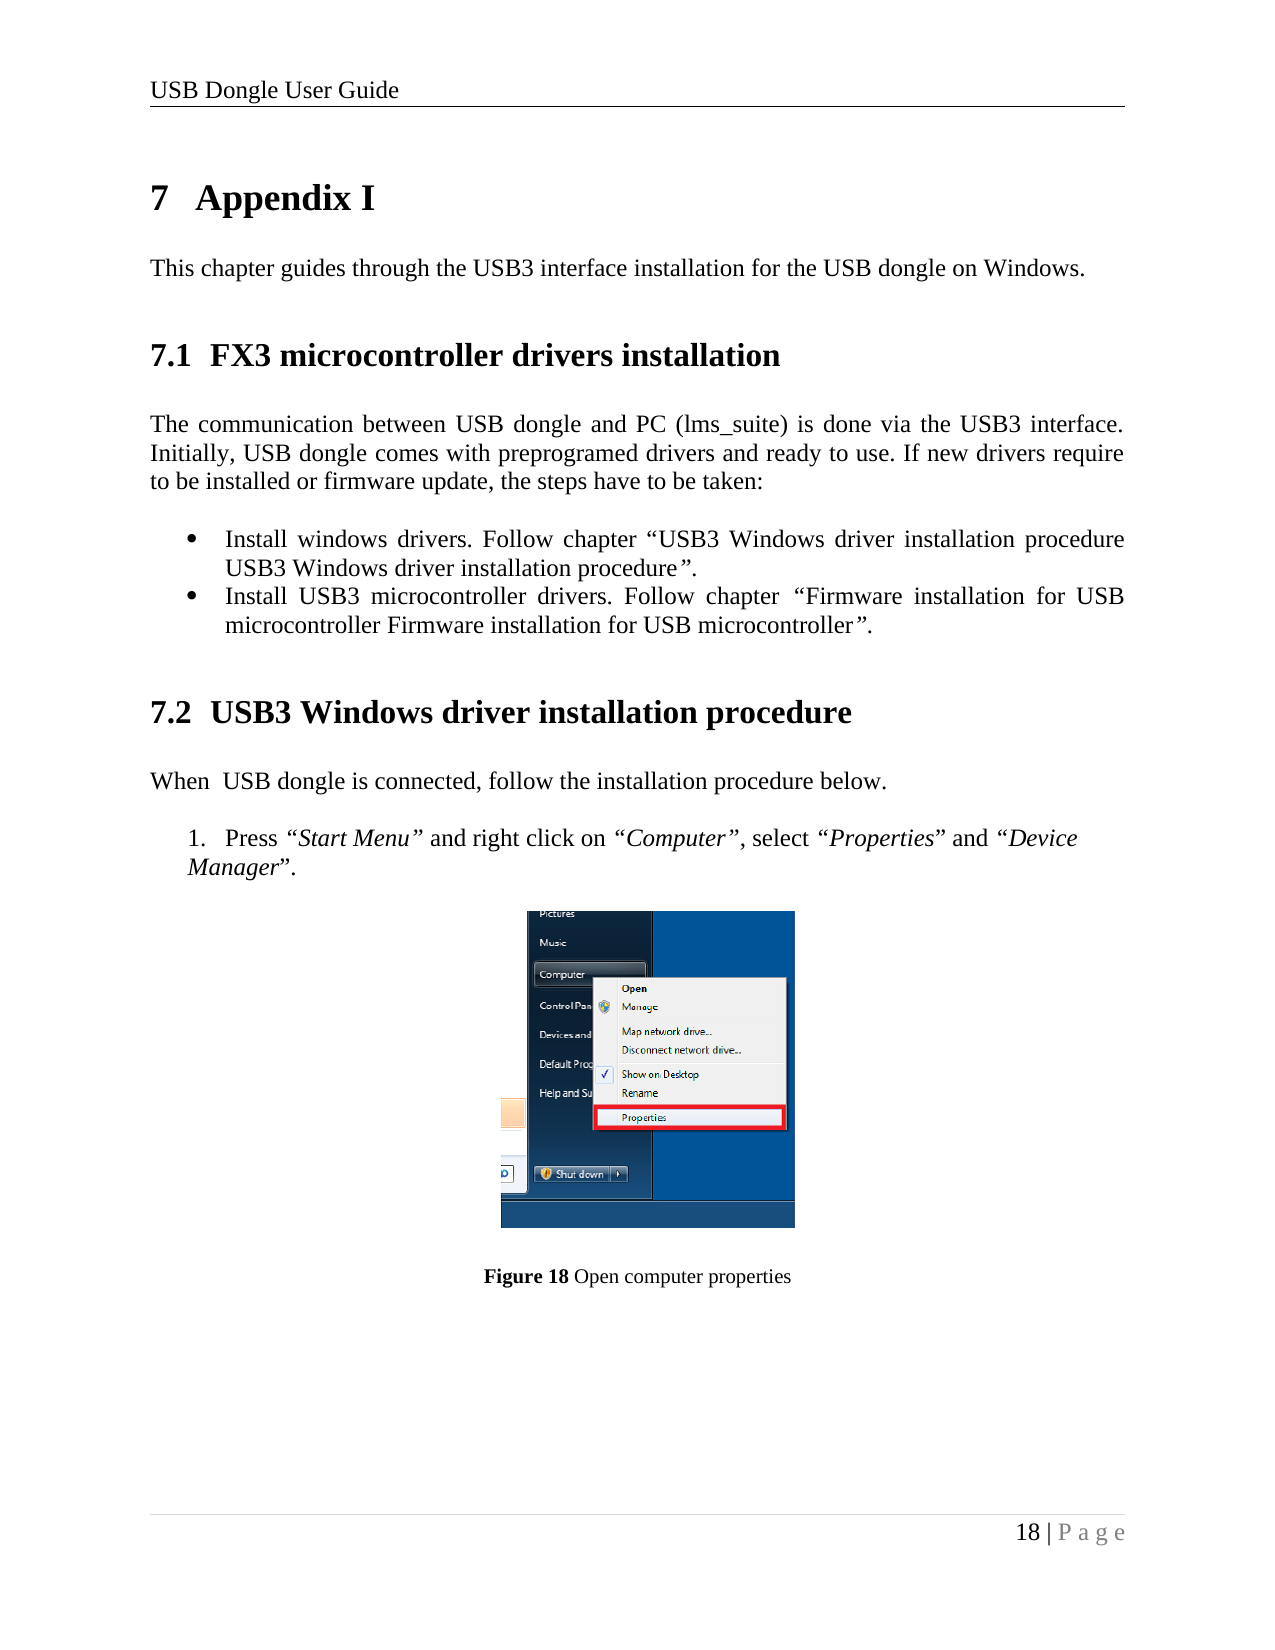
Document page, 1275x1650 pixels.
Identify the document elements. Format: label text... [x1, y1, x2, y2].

text The communication between USB dongle and PC (lms_suite) is done via the USB3 interface. Initially, USB dongle comes with preprogramed drivers and ready to use. If new drivers require to be installed or firmware update, the steps have to be taken: [150, 409, 1125, 495]
subtitle FX3 microcontroller drivers installation [150, 336, 1125, 374]
list Press “Start Menu” and right click on “Computer”, select “Properties” and “Device Manager”. [187, 823, 1125, 881]
list Install USB3 microcontroller drivers. Follow chapter “Firmware installation for USB microcontroller Firmware installation for USB microcontroller”. [187, 581, 1125, 639]
text This chapter guides through the USB3 interface installation for the USB dongle on Windows. [150, 253, 1125, 282]
text Figure 18 Open computer properties [150, 1264, 1125, 1288]
subtitle Appendix I [150, 175, 1125, 218]
picture [498, 909, 827, 1230]
subtitle USB3 Windows driver installation procedure [150, 693, 1125, 731]
text When USB dongle is connected, follow the installation procedure below. [150, 766, 1125, 795]
list Install windows drivers. Follow chapter “USB3 Windows driver installation procedure USB3 Windows driver installation procedure”. [187, 524, 1125, 581]
